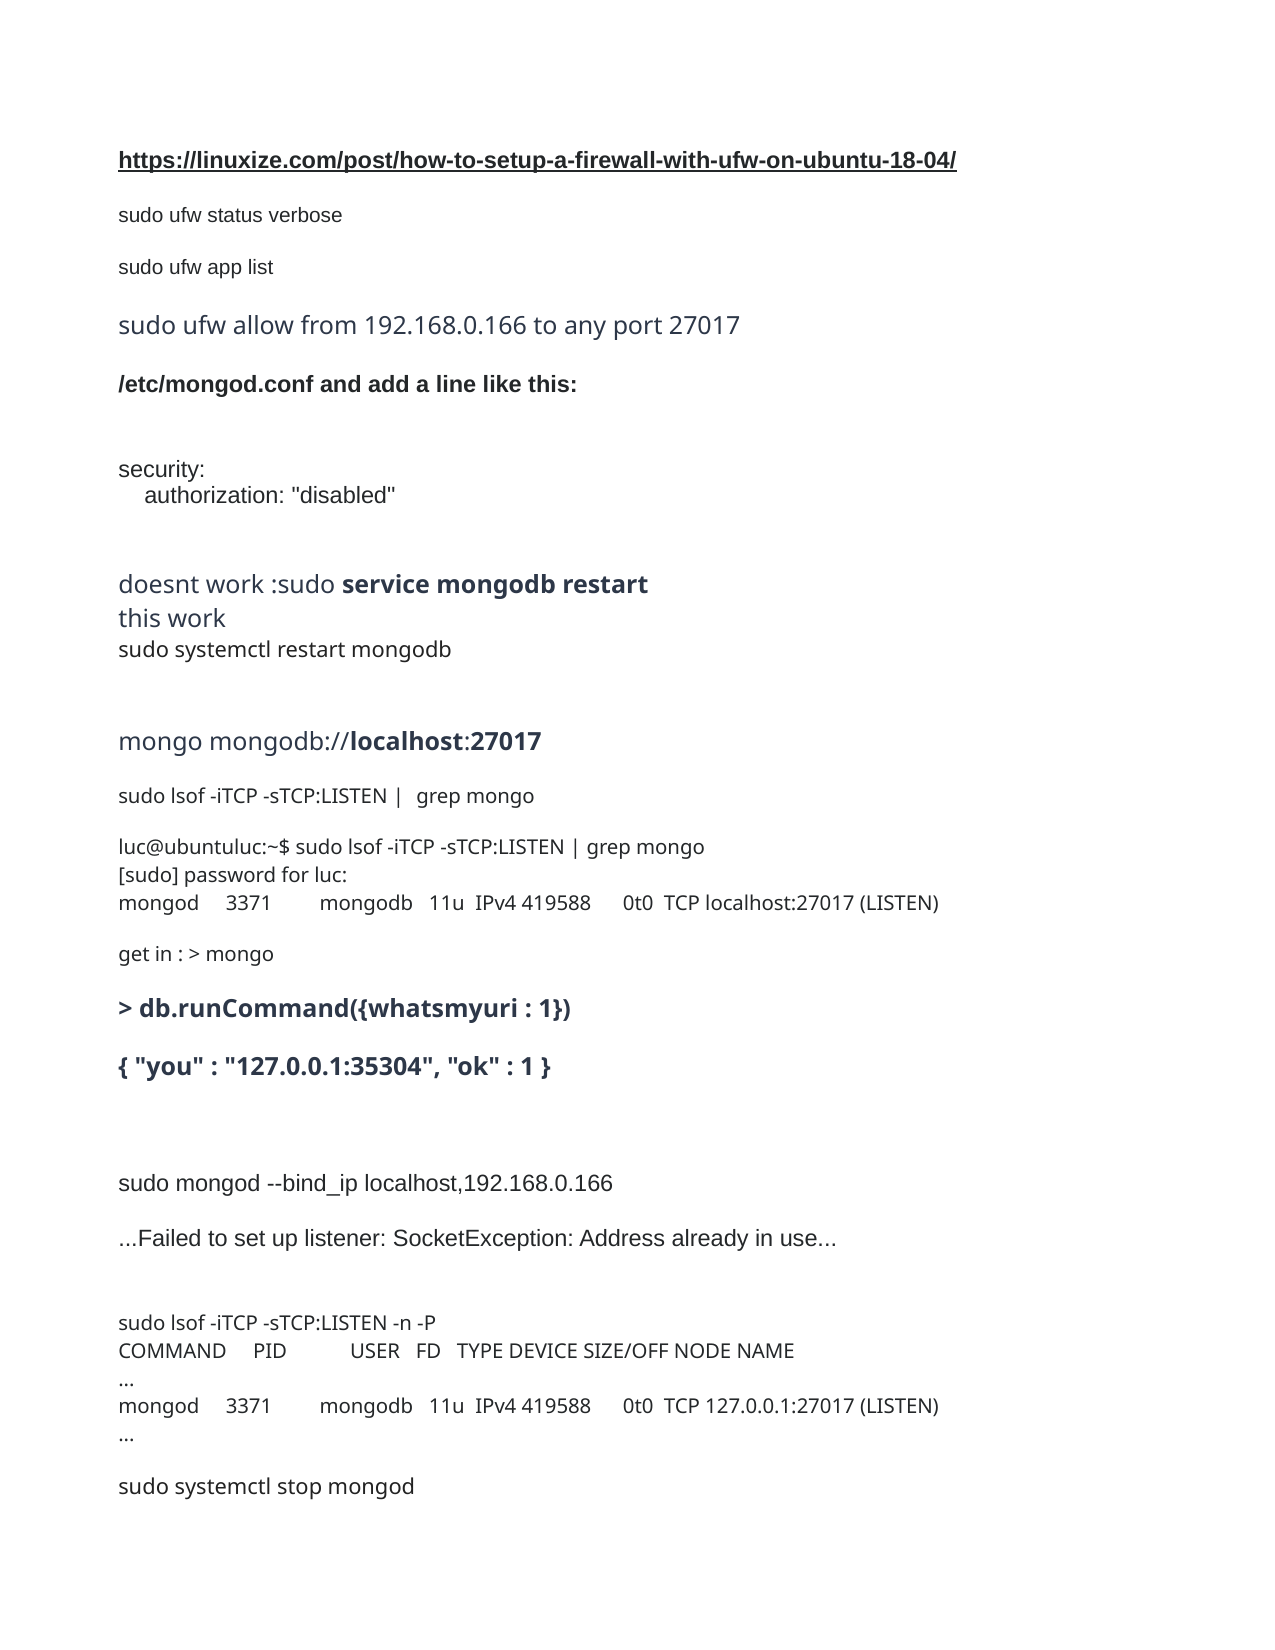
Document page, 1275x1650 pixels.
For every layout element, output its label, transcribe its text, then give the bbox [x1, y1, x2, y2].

text > db.runCommand({whatsmyuri : 1}) [118, 991, 1157, 1025]
text https://linuxize.com/post/how-to-setup-a-firewall-with-ufw-on-ubuntu-18-04/ [118, 147, 1157, 174]
text authorization: "disabled" [118, 482, 1157, 509]
text /etc/mongod.conf and add a line like this: [118, 371, 1157, 398]
text this work [118, 600, 1157, 634]
text sudo systemctl stop mongod [118, 1471, 1157, 1501]
text mongod 3371 mongodb 11u IPv4 419588 0t0 TCP localhost:27017 (LISTEN) [118, 888, 1157, 916]
text ... [118, 1364, 1157, 1392]
text sudo lsof -iTCP -sTCP:LISTEN -n -P [118, 1309, 1157, 1337]
text doesnt work :sudo service mongodb restart [118, 566, 1157, 600]
text sudo mongod --bind_ip localhost,192.168.0.166 [118, 1169, 1157, 1196]
text security: [118, 455, 1157, 482]
text sudo ufw status verbose [118, 202, 1157, 226]
text ... [118, 1420, 1157, 1448]
text mongo mongodb://localhost:27017 [118, 724, 1157, 758]
text sudo systemctl restart mongodb [118, 634, 1157, 664]
text mongod 3371 mongodb 11u IPv4 419588 0t0 TCP 127.0.0.1:27017 (LISTEN) [118, 1392, 1157, 1420]
text sudo ufw allow from 192.168.0.166 to any port 27017 [118, 308, 1157, 342]
text { "you" : "127.0.0.1:35304", "ok" : 1 } [118, 1049, 1157, 1083]
text sudo ufw app list [118, 255, 1157, 279]
text luc@ubuntuluc:~$ sudo lsof -iTCP -sTCP:LISTEN | grep mongo [118, 833, 1157, 861]
text get in : > mongo [118, 940, 1157, 967]
text sudo lsof -iTCP -sTCP:LISTEN | grep mongo [118, 782, 1157, 809]
text COMMAND PID USER FD TYPE DEVICE SIZE/OFF NODE NAME [118, 1337, 1157, 1364]
text ...Failed to set up listener: SocketException: Address already in use... [118, 1225, 1157, 1252]
text [sudo] password for luc: [118, 861, 1157, 888]
